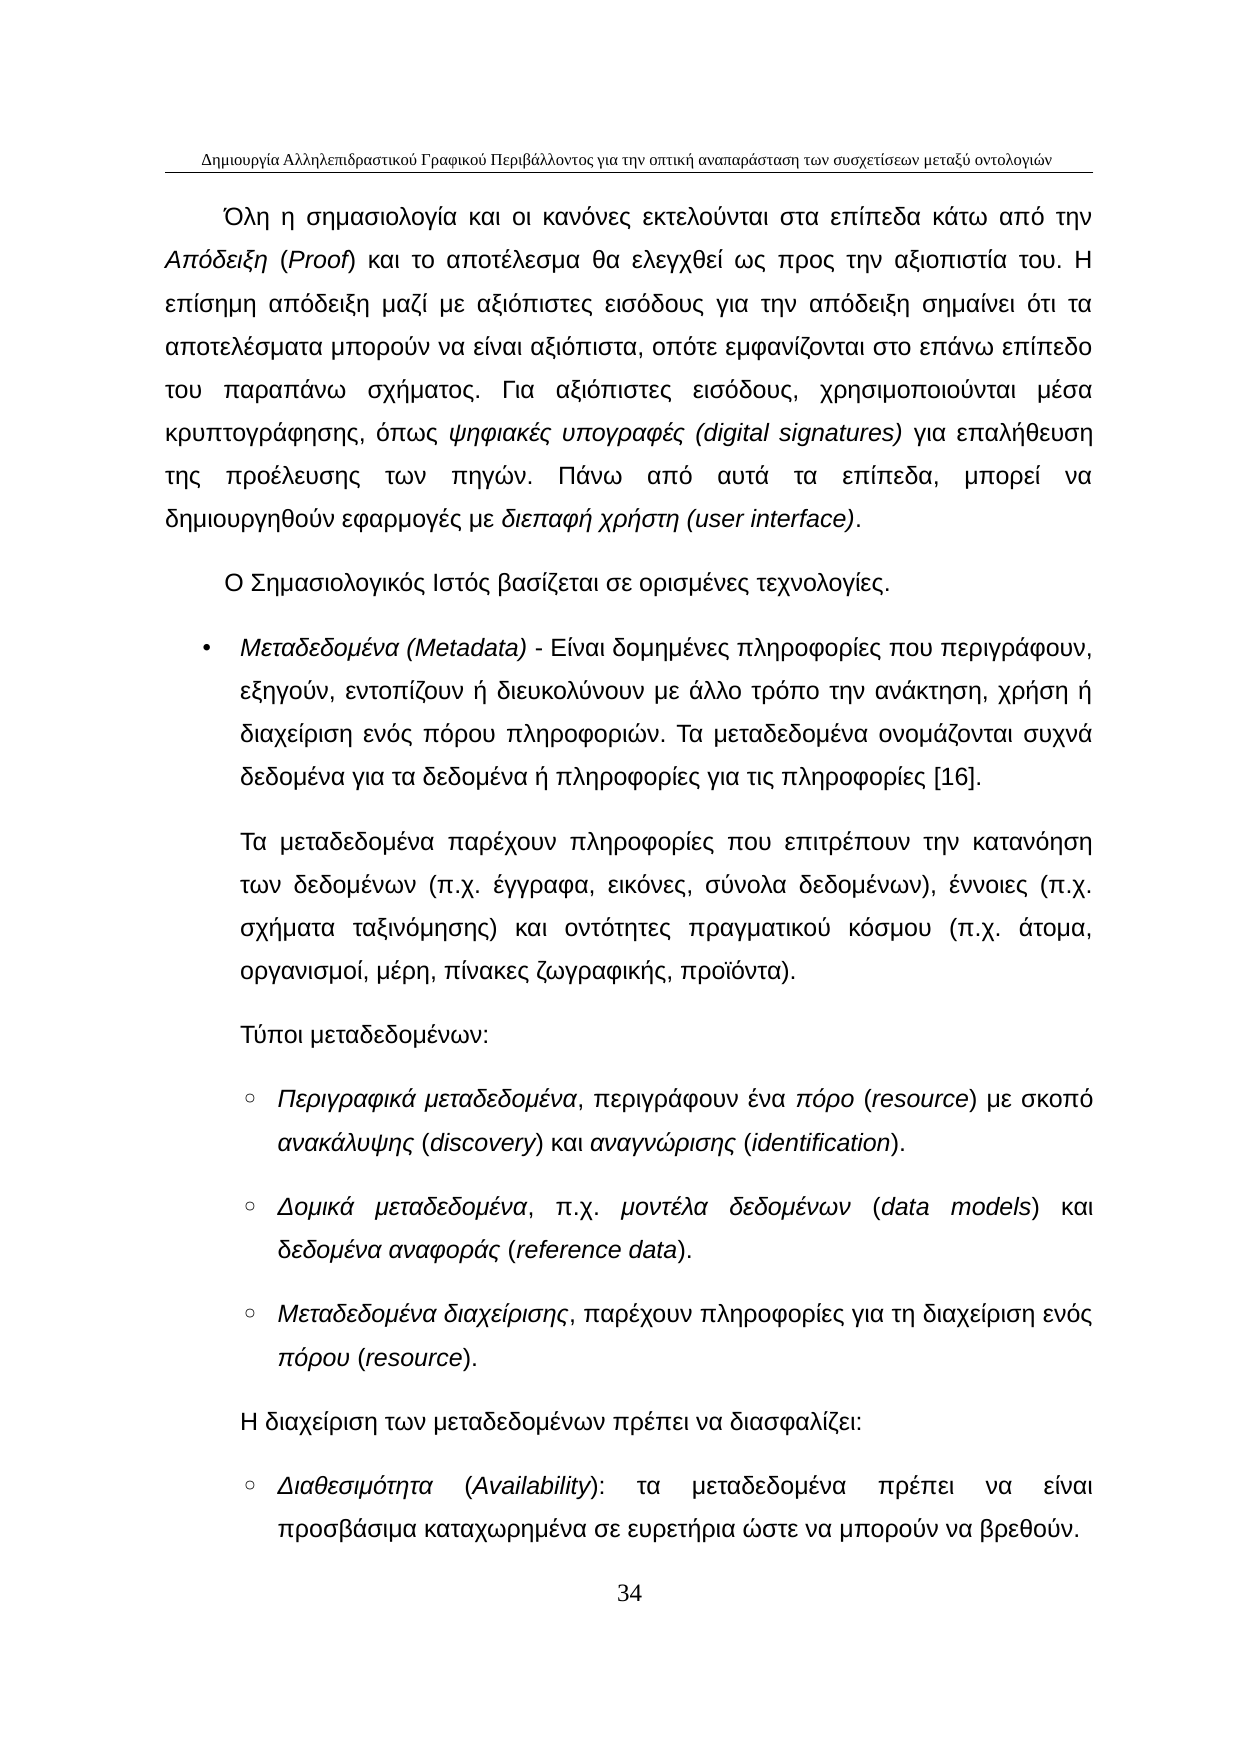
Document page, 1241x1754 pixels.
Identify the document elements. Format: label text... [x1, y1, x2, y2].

list Η διαχείριση των μεταδεδομένων πρέπει να διασφαλίζει: [202, 1407, 1093, 1436]
list Τύποι μεταδεδομένων: [202, 1020, 1093, 1049]
list Δομικά μεταδεδομένα, π.χ. μοντέλα δεδομένων (data models) και δεδομένα αναφοράς (reference data). [240, 1192, 1093, 1264]
text Ο Σημασιολογικός Ιστός βασίζεται σε ορισμένες τεχνολογίες. [165, 568, 1093, 597]
text Όλη η σημασιολογία και οι κανόνες εκτελούνται στα επίπεδα κάτω από την Απόδειξη (Proof) και το αποτέλεσμα θα ελεγχθεί ως προς την αξιοπιστία του. Η επίσημη απόδειξη μαζί με αξιόπιστες εισόδους για την απόδειξη σημαίνει ότι τα αποτελέσματα μπορούν να είναι αξιόπιστα, οπότε εμφανίζονται στο επάνω επίπεδο του παραπάνω σχήματος. Για αξιόπιστες εισόδους, χρησιμοποιούνται μέσα κρυπτογράφησης, όπως ψηφιακές υπογραφές (digital signatures) για επαλήθευση της προέλευσης των πηγών. Πάνω από αυτά τα επίπεδα, μπορεί να δημιουργηθούν εφαρμογές με διεπαφή χρήστη (user interface). [165, 202, 1093, 533]
list Διαθεσιμότητα (Availability): τα μεταδεδομένα πρέπει να είναι προσβάσιμα καταχωρημένα σε ευρετήρια ώστε να μπορούν να βρεθούν. [240, 1471, 1093, 1543]
list Μεταδεδομένα (Metadata) - Είναι δομημένες πληροφορίες που περιγράφουν, εξηγούν, εντοπίζουν ή διευκολύνουν με άλλο τρόπο την ανάκτηση, χρήση ή διαχείριση ενός πόρου πληροφοριών. Τα μεταδεδομένα ονομάζονται συχνά δεδομένα για τα δεδομένα ή πληροφορίες για τις πληροφορίες [16]. [202, 633, 1093, 791]
list Τα μεταδεδομένα παρέχουν πληροφορίες που επιτρέπουν την κατανόηση των δεδομένων (π.χ. έγγραφα, εικόνες, σύνολα δεδομένων), έννοιες (π.χ. σχήματα ταξινόμησης) και οντότητες πραγματικού κόσμου (π.χ. άτομα, οργανισμοί, μέρη, πίνακες ζωγραφικής, προϊόντα). [202, 826, 1093, 984]
list Μεταδεδομένα διαχείρισης, παρέχουν πληροφορίες για τη διαχείριση ενός πόρου (resource). [240, 1299, 1093, 1371]
list Περιγραφικά μεταδεδομένα, περιγράφουν ένα πόρο (resource) με σκοπό ανακάλυψης (discovery) και αναγνώρισης (identification). [240, 1084, 1093, 1156]
